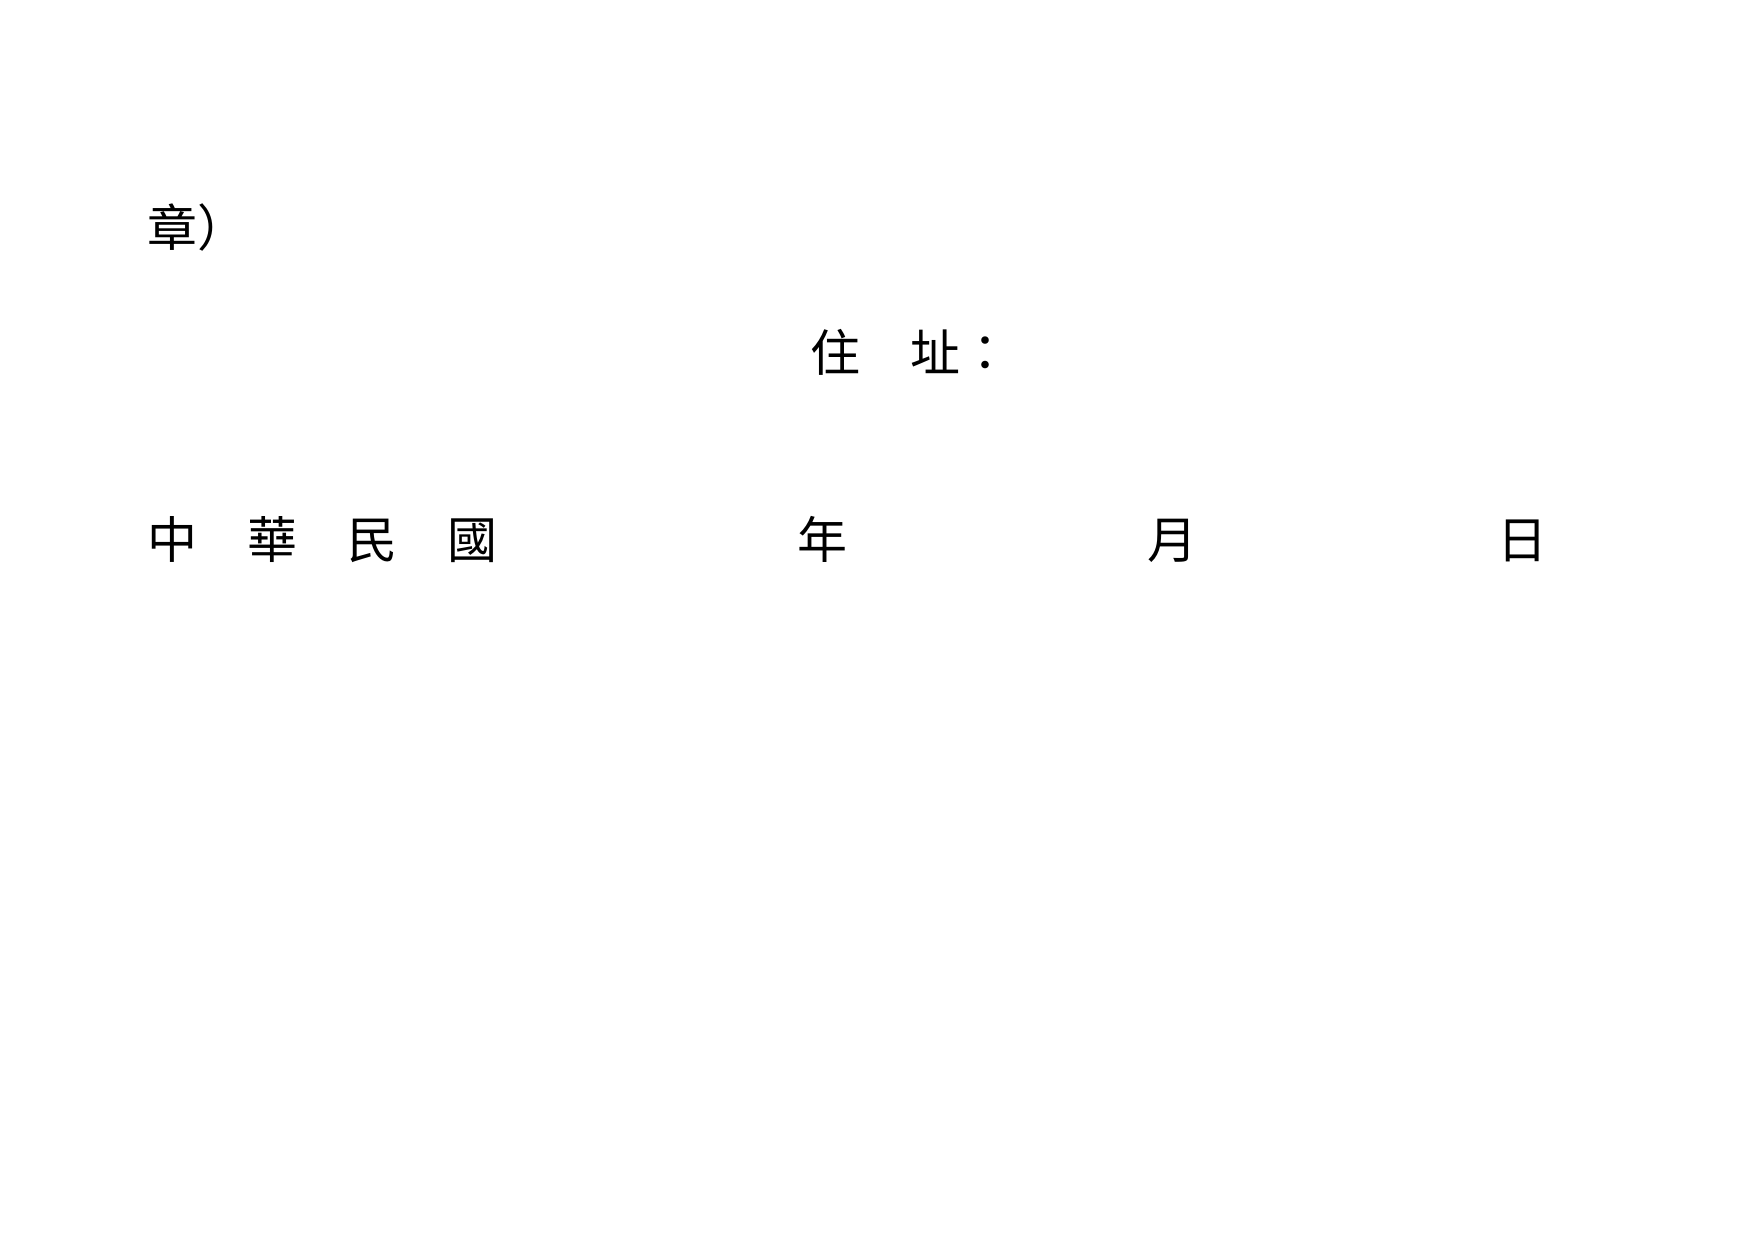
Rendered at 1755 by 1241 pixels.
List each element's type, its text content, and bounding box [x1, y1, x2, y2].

text 章） [148, 151, 1606, 276]
text 中 華 民 國 年 月 日 [148, 464, 1606, 589]
text 住 址： [148, 276, 1606, 401]
